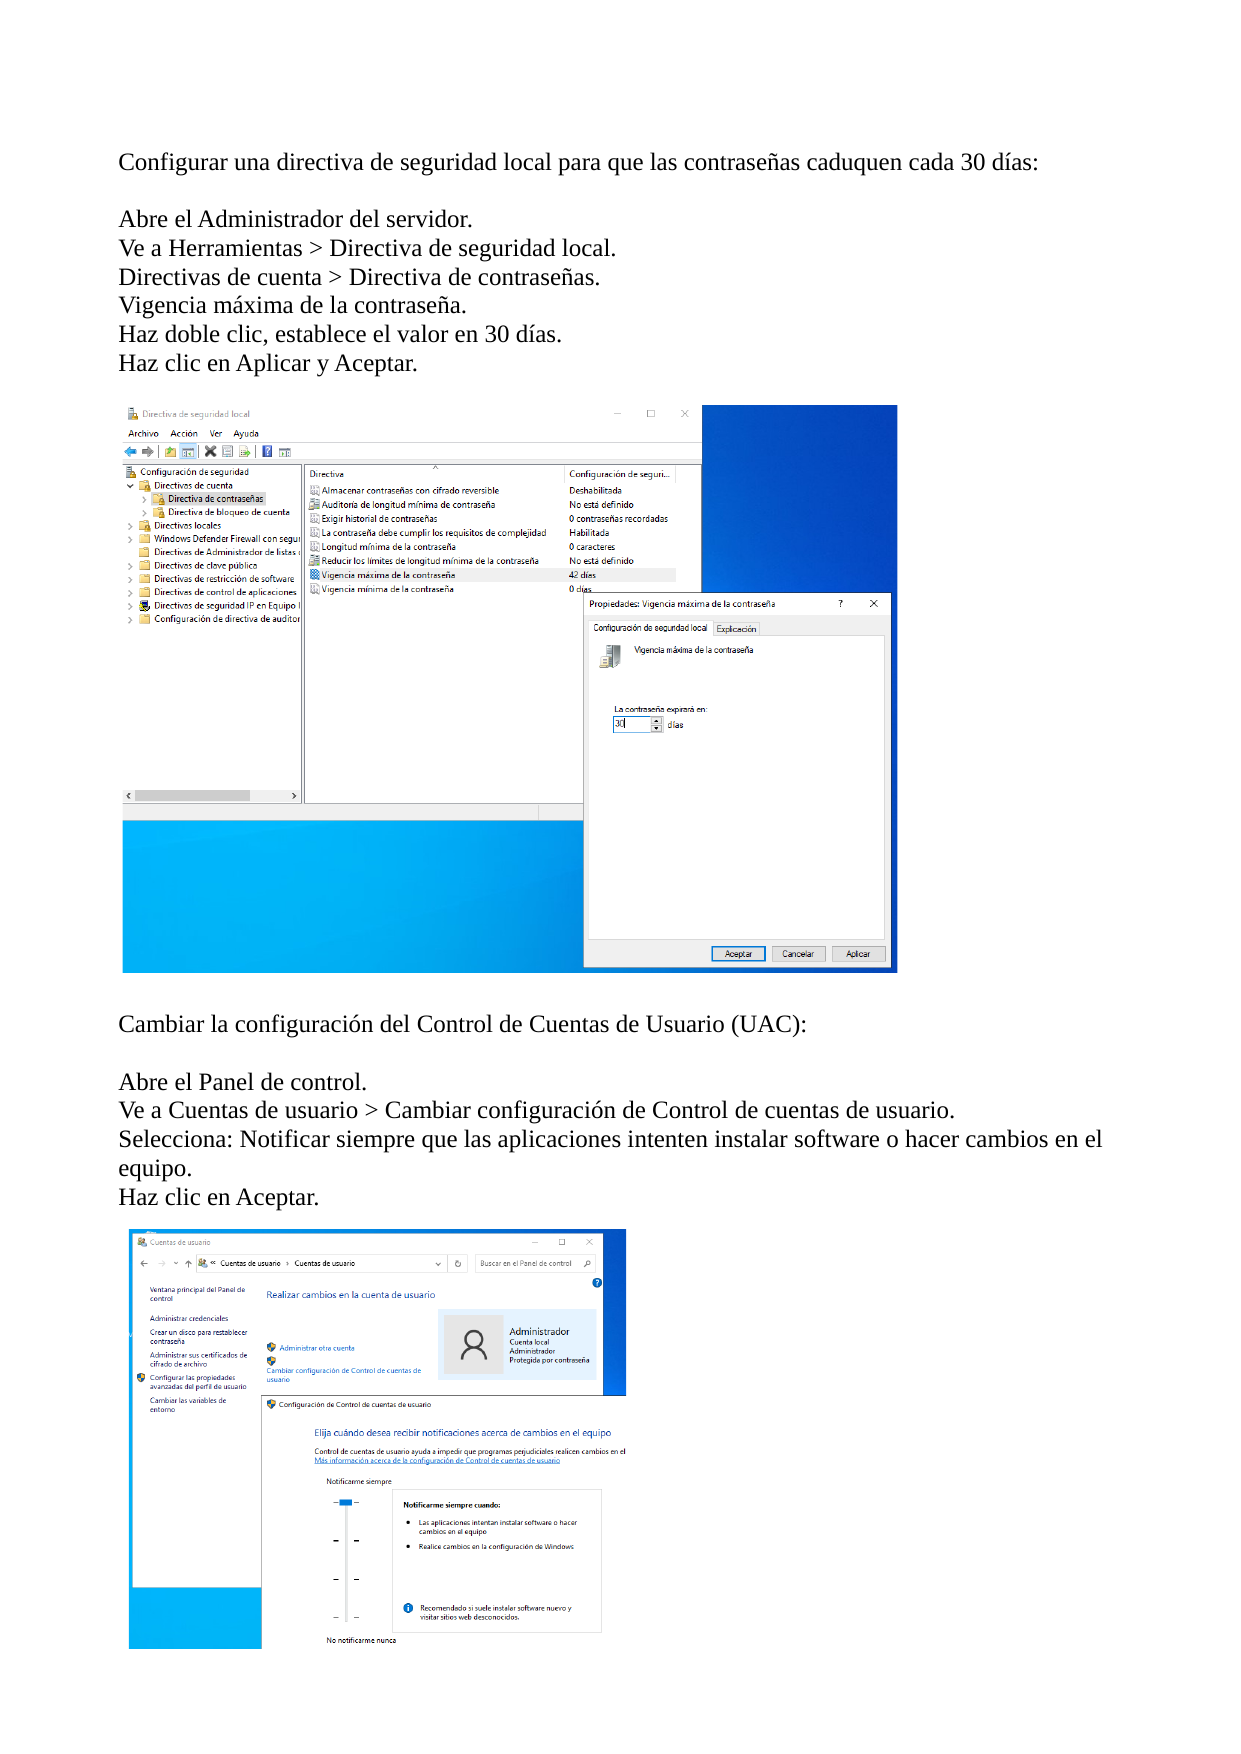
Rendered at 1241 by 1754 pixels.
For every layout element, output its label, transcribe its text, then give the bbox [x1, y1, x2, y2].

picture [128, 1229, 627, 1649]
picture [122, 405, 898, 973]
text Configurar una directiva de seguridad local para que las contraseñas caduquen cada 30 días: [118, 147, 1122, 176]
text Abre el Panel de control. Ve a Cuentas de usuario > Cambiar configuración de Control de cuentas de usuario. Selecciona: Notificar siempre que las aplicaciones intenten instalar software o hacer cambios en el equipo. Haz clic en Aceptar. [118, 1038, 1122, 1211]
text Abre el Administrador del servidor. Ve a Herramientas > Directiva de seguridad local. Directivas de cuenta > Directiva de contraseñas. Vigencia máxima de la contraseña. Haz doble clic, establece el valor en 30 días. Haz clic en Aplicar y Aceptar. [118, 176, 1122, 377]
text Cambiar la configuración del Control de Cuentas de Usuario (UAC): [118, 1009, 1122, 1038]
